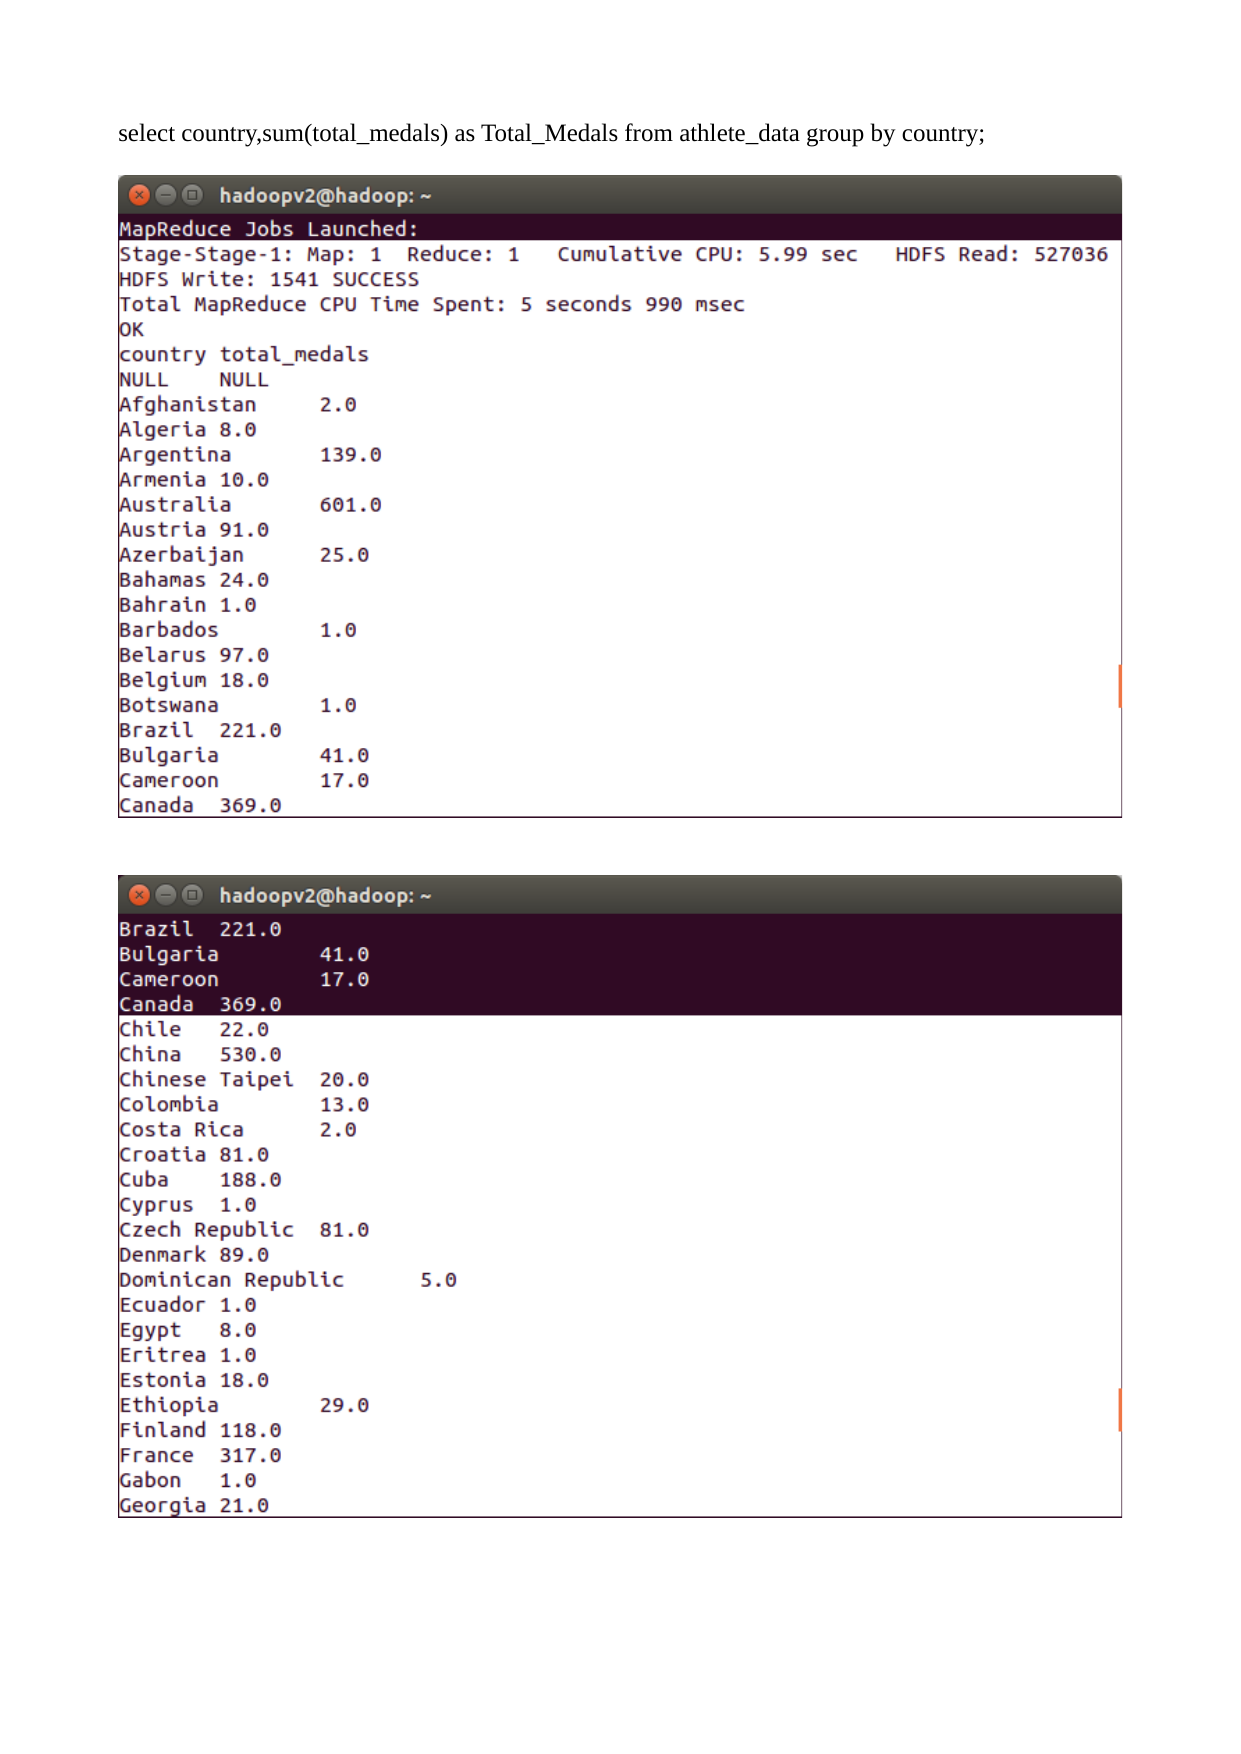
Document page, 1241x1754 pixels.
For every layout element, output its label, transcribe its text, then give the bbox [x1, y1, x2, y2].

text select country,sum(total_medals) as Total_Medals from athlete_data group by country; [118, 118, 1122, 147]
picture [118, 875, 1123, 1518]
picture [118, 175, 1123, 818]
